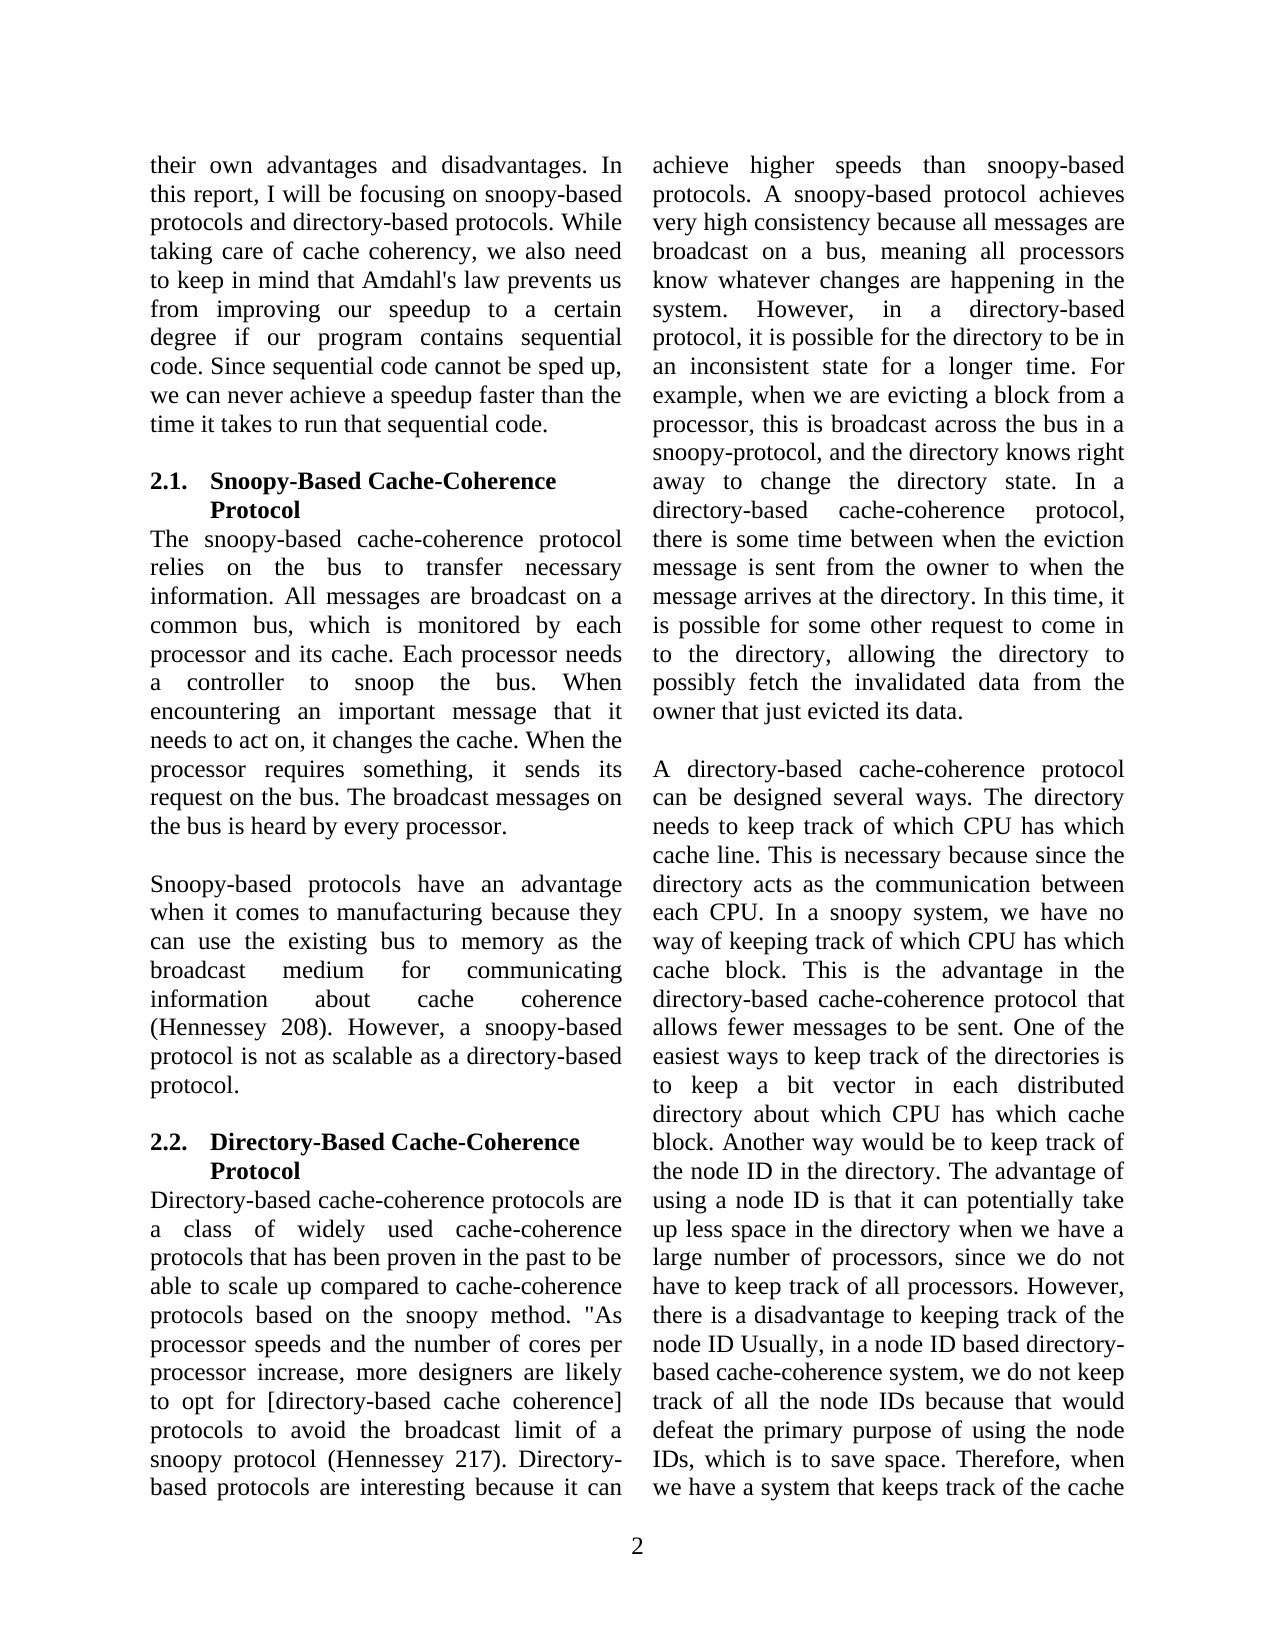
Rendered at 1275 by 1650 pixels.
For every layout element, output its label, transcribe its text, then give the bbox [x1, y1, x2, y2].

text their own advantages and disadvantages. In this report, I will be focusing on snoopy-based protocols and directory-based protocols. While taking care of cache coherency, we also need to keep in mind that Amdahl's law prevents us from improving our speedup to a certain degree if our program contains sequential code. Since sequential code cannot be sped up, we can never achieve a speedup faster than the time it takes to run that sequential code. [150, 150, 622, 437]
text achieve higher speeds than snoopy-based protocols. A snoopy-based protocol achieves very high consistency because all messages are broadcast on a bus, meaning all processors know whatever changes are happening in the system. However, in a directory-based protocol, it is possible for the directory to be in an inconsistent state for a longer time. For example, when we are evicting a block from a processor, this is broadcast across the bus in a snoopy-protocol, and the directory knows right away to change the directory state. In a directory-based cache-coherence protocol, there is some time between when the eviction message is sent from the owner to when the message arrives at the directory. In this time, it is possible for some other request to come in to the directory, allowing the directory to possibly fetch the invalidated data from the owner that just evicted its data. [652, 150, 1125, 725]
subtitle Directory-Based Cache-Coherence Protocol [150, 1127, 622, 1185]
text Directory-based cache-coherence protocols are a class of widely used cache-coherence protocols that has been proven in the past to be able to scale up compared to cache-coherence protocols based on the snoopy method. "As processor speeds and the number of cores per processor increase, more designers are likely to opt for [directory-based cache coherence] protocols to avoid the broadcast limit of a snoopy protocol (Hennessey 217). Directory-based protocols are interesting because it can [150, 1185, 622, 1501]
text A directory-based cache-coherence protocol can be designed several ways. The directory needs to keep track of which CPU has which cache line. This is necessary because since the directory acts as the communication between each CPU. In a snoopy system, we have no way of keeping track of which CPU has which cache block. This is the advantage in the directory-based cache-coherence protocol that allows fewer messages to be sent. One of the easiest ways to keep track of the directories is to keep a bit vector in each distributed directory about which CPU has which cache block. Another way would be to keep track of the node ID in the directory. The advantage of using a node ID is that it can potentially take up less space in the directory when we have a large number of processors, since we do not have to keep track of all processors. However, there is a disadvantage to keeping track of the node ID Usually, in a node ID based directory-based cache-coherence system, we do not keep track of all the node IDs because that would defeat the primary purpose of using the node IDs, which is to save space. Therefore, when we have a system that keeps track of the cache [652, 754, 1125, 1501]
subtitle Snoopy-Based Cache-Coherence Protocol [150, 466, 622, 524]
text The snoopy-based cache-coherence protocol relies on the bus to transfer necessary information. All messages are broadcast on a common bus, which is monitored by each processor and its cache. Each processor needs a controller to snoop the bus. When encountering an important message that it needs to act on, it changes the cache. When the processor requires something, it sends its request on the bus. The broadcast messages on the bus is heard by every processor. [150, 524, 622, 840]
text Snoopy-based protocols have an advantage when it comes to manufacturing because they can use the existing bus to memory as the broadcast medium for communicating information about cache coherence (Hennessey 208). However, a snoopy-based protocol is not as scalable as a directory-based protocol. [150, 869, 622, 1099]
